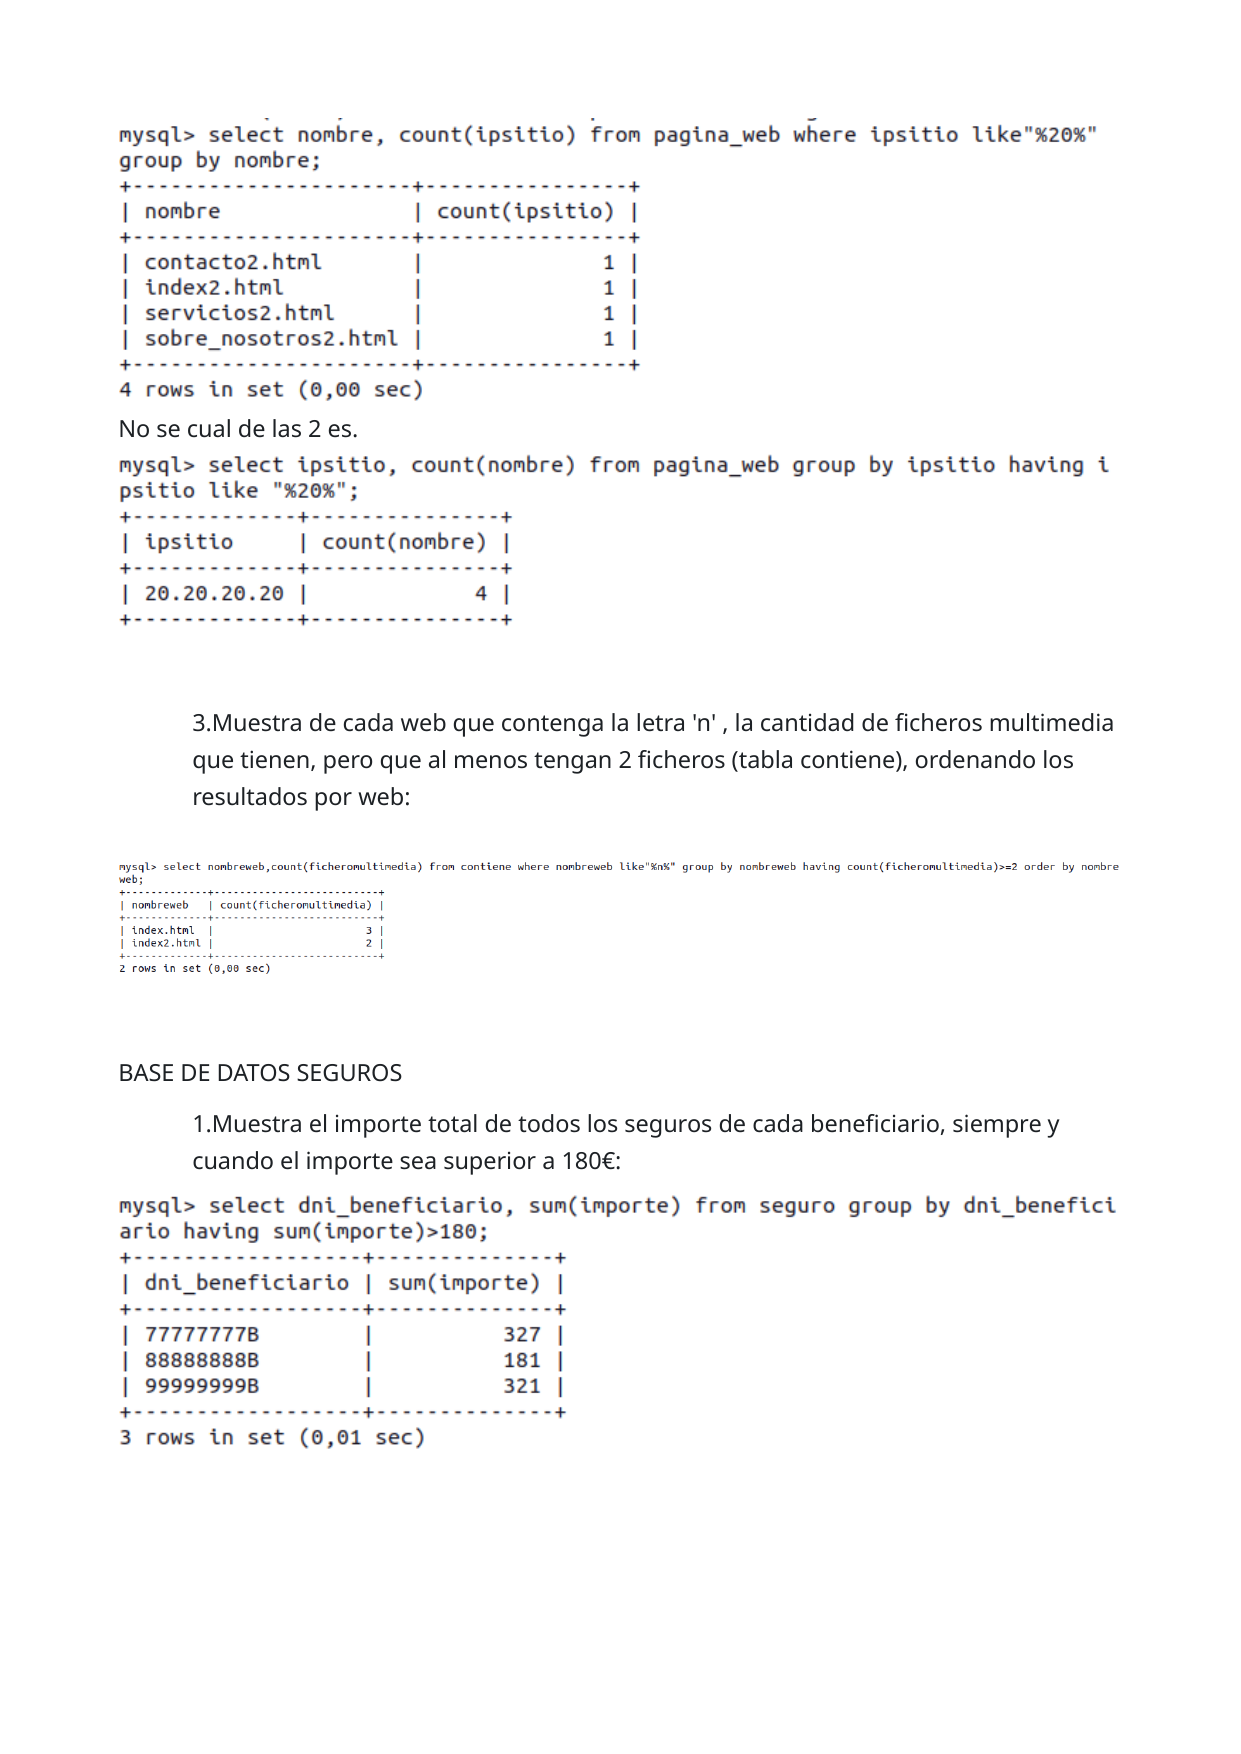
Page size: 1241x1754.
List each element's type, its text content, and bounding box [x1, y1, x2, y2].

text No se cual de las 2 es. [118, 408, 1122, 444]
text BASE DE DATOS SEGUROS [118, 1056, 1122, 1088]
picture [118, 118, 1123, 408]
list Muestra de cada web que contenga la letra 'n' , la cantidad de ficheros multimedia que tienen, pero que al menos tengan 2 ficheros (tabla contiene), ordenando los resultados por web: [118, 706, 1122, 812]
picture [118, 449, 1123, 629]
picture [118, 853, 1123, 978]
picture [118, 1181, 1123, 1456]
list Muestra el importe total de todos los seguros de cada beneficiario, siempre y cuando el importe sea superior a 180€: [118, 1107, 1122, 1176]
